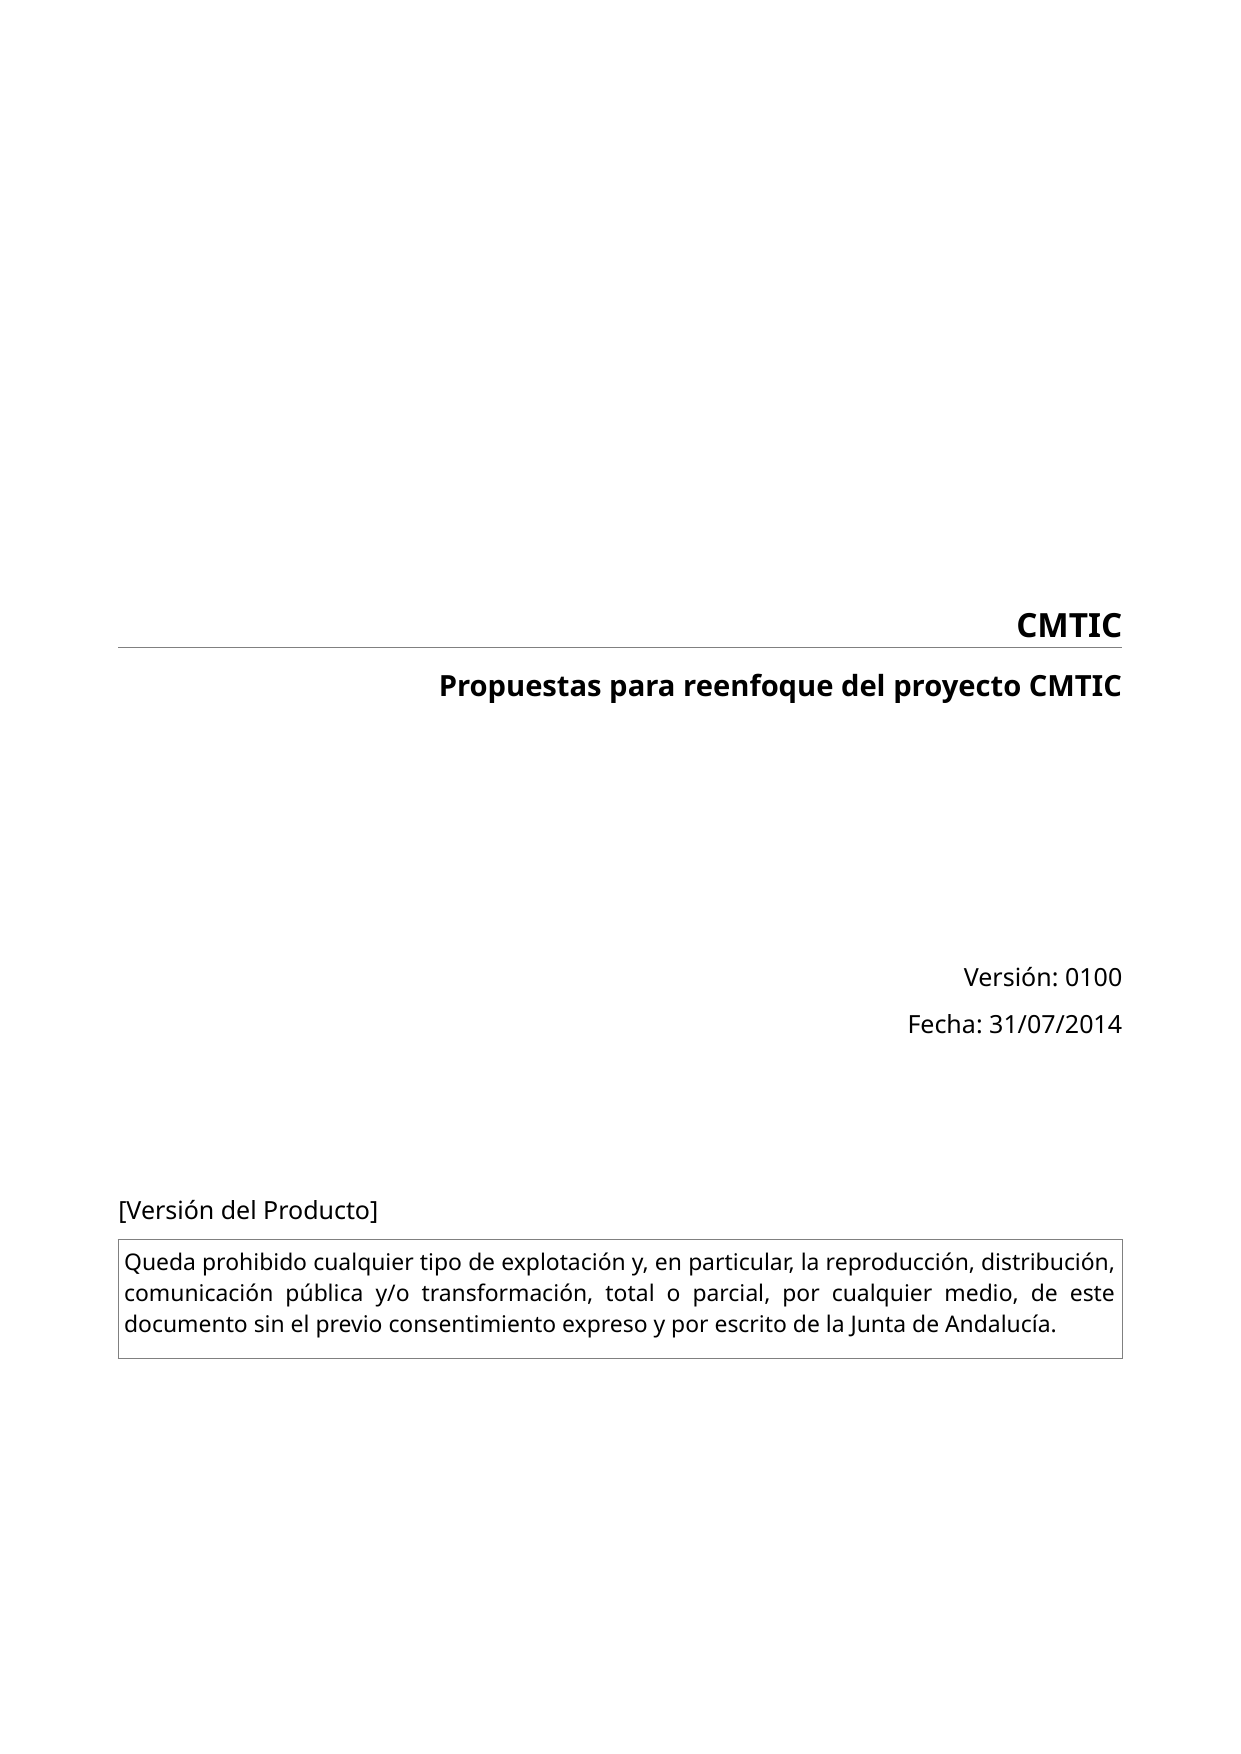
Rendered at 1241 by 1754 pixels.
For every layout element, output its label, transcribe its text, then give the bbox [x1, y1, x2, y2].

text Versión: 0100 [118, 960, 1122, 994]
text Fecha: 31/07/2014 [118, 1006, 1122, 1040]
text CMTIC [118, 602, 1122, 647]
title Propuestas para reenfoque del proyecto CMTIC [118, 666, 1122, 705]
table_header Queda prohibido cualquier tipo de explotación y, en particular, la reproducción, distribución, comunicación pública y/o transformación, total o parcial, por cualquier medio, de este documento sin el previo consentimiento expreso y por escrito de la Junta de Andalucía. [119, 1240, 1122, 1358]
text [Versión del Producto] [118, 1193, 1122, 1227]
